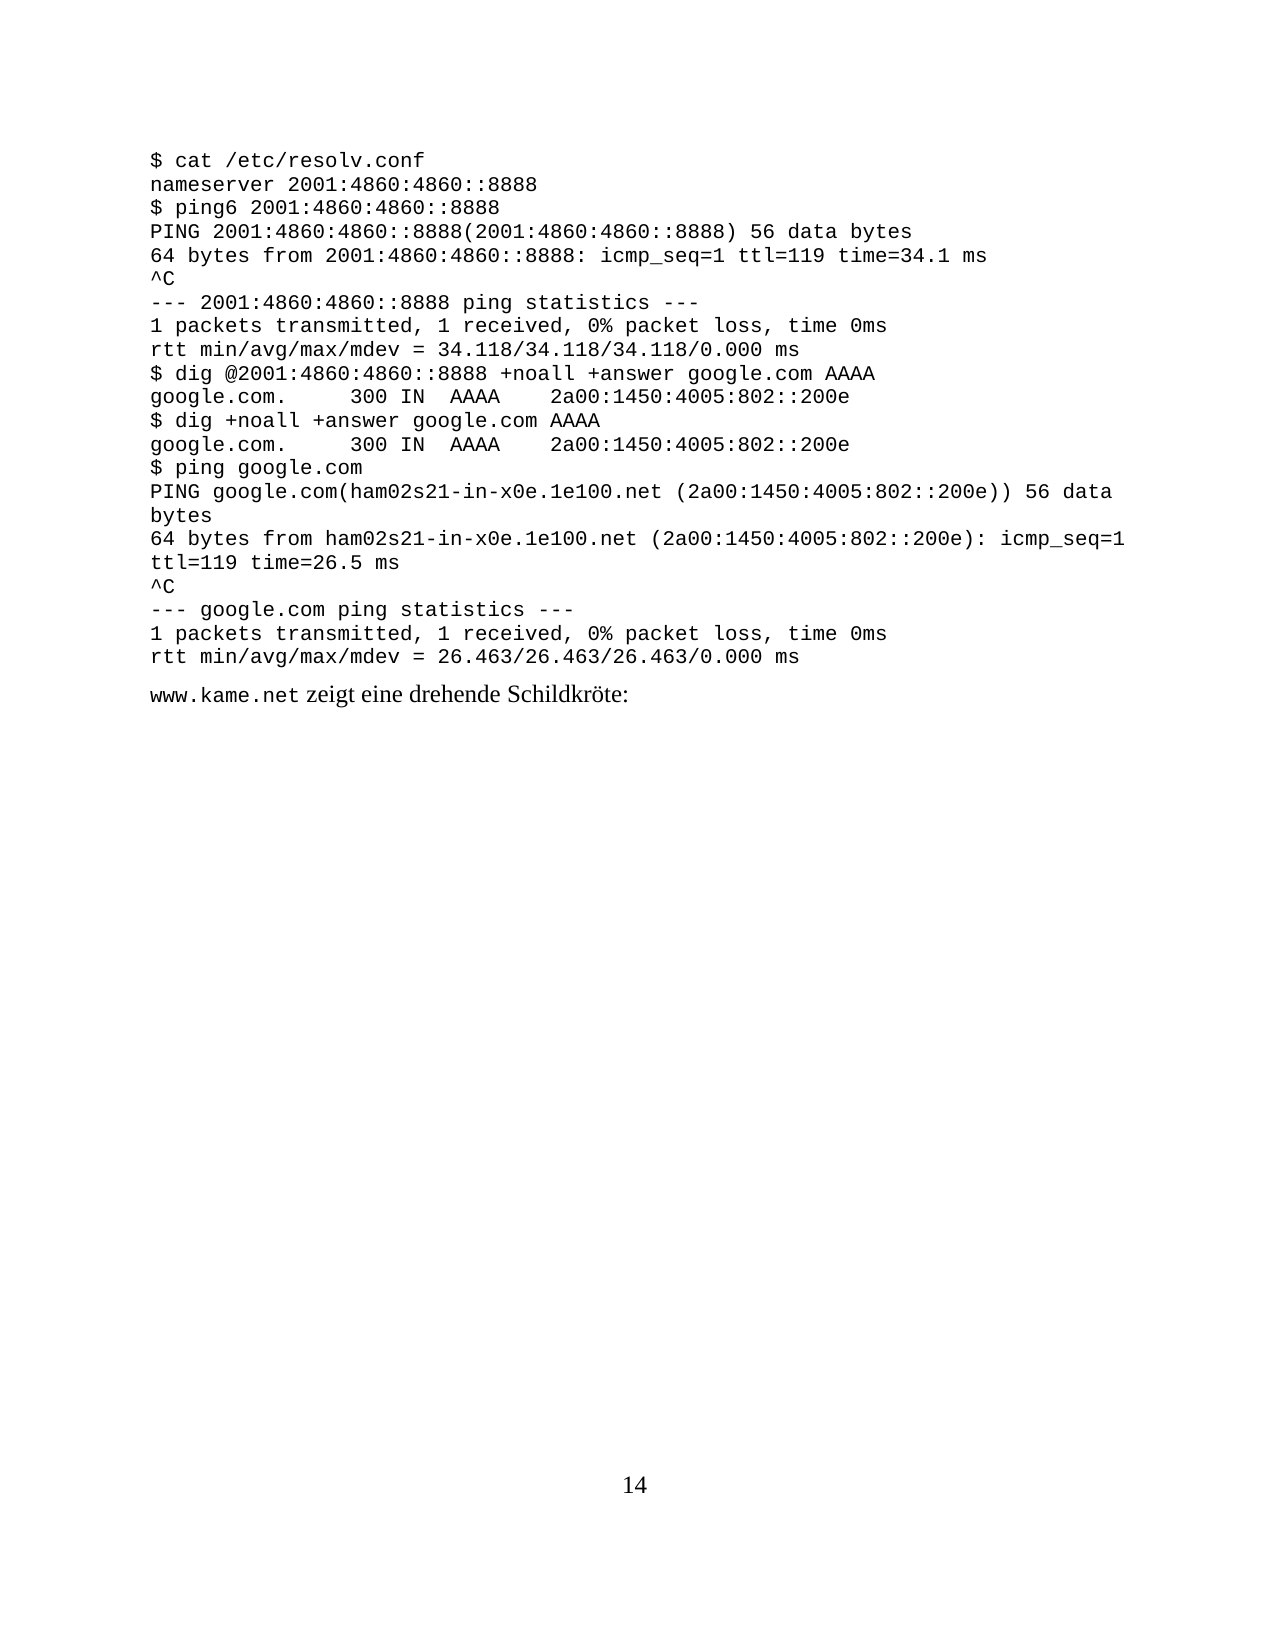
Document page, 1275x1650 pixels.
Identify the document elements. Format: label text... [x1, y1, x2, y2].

text ^C [150, 268, 1125, 292]
text --- google.com ping statistics --- [150, 599, 1125, 623]
text PING 2001:4860:4860::8888(2001:4860:4860::8888) 56 data bytes [150, 221, 1125, 244]
text $ cat /etc/resolv.conf [150, 150, 1125, 174]
text 1 packets transmitted, 1 received, 0% packet loss, time 0ms [150, 623, 1125, 647]
text $ ping6 2001:4860:4860::8888 [150, 197, 1125, 221]
text nameserver 2001:4860:4860::8888 [150, 174, 1125, 197]
text $ dig +noall +answer google.com AAAA [150, 410, 1125, 434]
text --- 2001:4860:4860::8888 ping statistics --- [150, 292, 1125, 316]
text 64 bytes from 2001:4860:4860::8888: icmp_seq=1 ttl=119 time=34.1 ms [150, 244, 1125, 268]
text google.com. 300 IN AAAA 2a00:1450:4005:802::200e [150, 386, 1125, 410]
text $ dig @2001:4860:4860::8888 +noall +answer google.com AAAA [150, 363, 1125, 386]
text 1 packets transmitted, 1 received, 0% packet loss, time 0ms [150, 316, 1125, 339]
text 64 bytes from ham02s21-in-x0e.1e100.net (2a00:1450:4005:802::200e): icmp_seq=1 ttl=119 time=26.5 ms [150, 528, 1125, 576]
text google.com. 300 IN AAAA 2a00:1450:4005:802::200e [150, 434, 1125, 457]
text rtt min/avg/max/mdev = 34.118/34.118/34.118/0.000 ms [150, 339, 1125, 363]
text PING google.com(ham02s21-in-x0e.1e100.net (2a00:1450:4005:802::200e)) 56 data bytes [150, 481, 1125, 528]
text $ ping google.com [150, 457, 1125, 481]
text www.kame.net zeigt eine drehende Schildkröte: [150, 679, 1125, 709]
text ^C [150, 576, 1125, 599]
text rtt min/avg/max/mdev = 26.463/26.463/26.463/0.000 ms [150, 647, 1125, 670]
